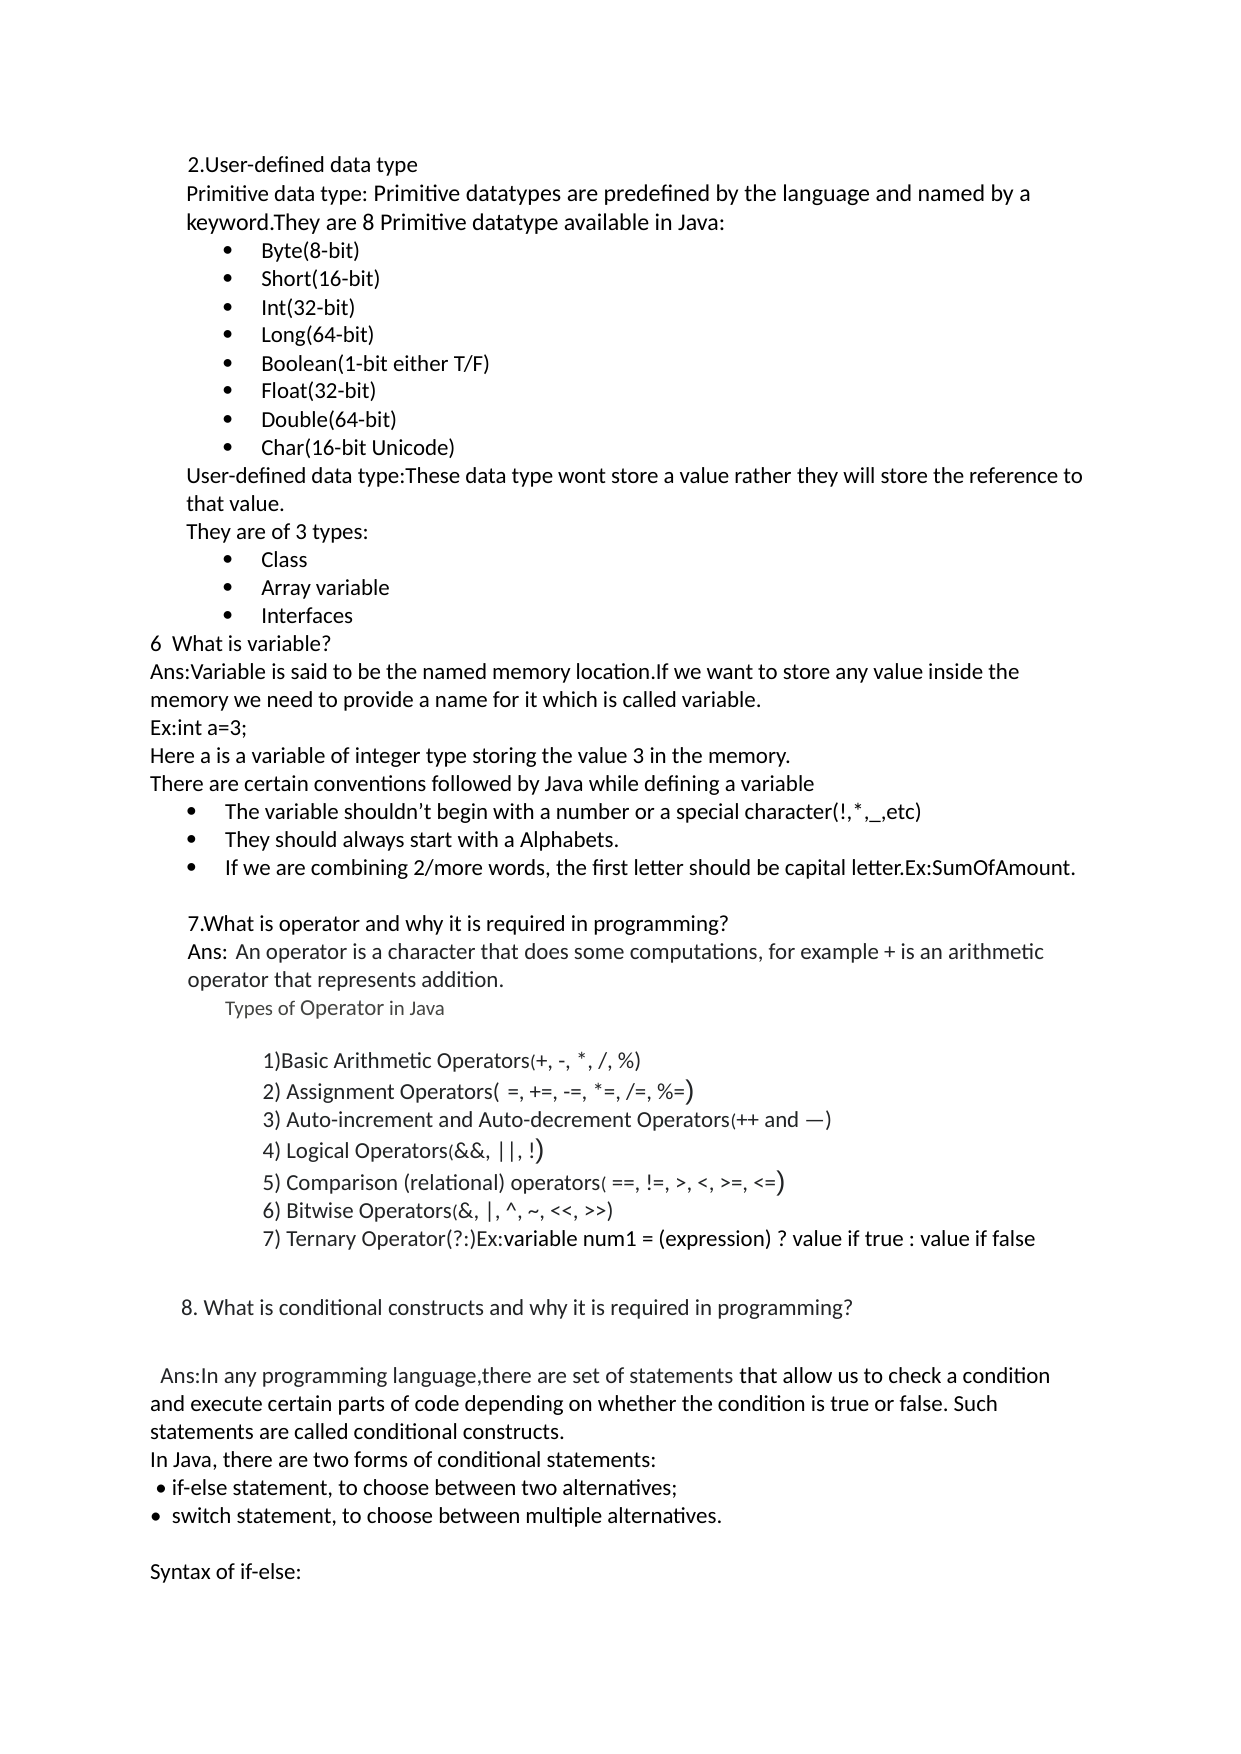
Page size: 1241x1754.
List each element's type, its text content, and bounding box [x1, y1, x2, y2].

list They should always start with a Alphabets. [187, 825, 1090, 853]
text In Java, there are two forms of conditional statements: [150, 1445, 1090, 1473]
text There are certain conventions followed by Java while defining a variable [150, 769, 1090, 797]
text Syntax of if-else: [150, 1557, 1090, 1585]
text Here a is a variable of integer type storing the value 3 in the memory. [150, 741, 1090, 769]
text Ans:Variable is said to be the named memory location.If we want to store any value inside the memory we need to provide a name for it which is called variable. [150, 657, 1090, 713]
text Ex:int a=3; [150, 713, 1090, 741]
list Byte(8-bit) [223, 237, 1090, 264]
text • if-else statement, to choose between two alternatives; [150, 1473, 1090, 1501]
list Boolean(1-bit either T/F) [223, 349, 1090, 377]
list Long(64-bit) [223, 321, 1090, 349]
text User-defined data type:These data type wont store a value rather they will store the reference to that value. [186, 461, 1090, 517]
text Primitive data type: Primitive datatypes are predefined by the language and named by a keyword.They are 8 Primitive datatype available in Java: [186, 178, 1090, 237]
text • switch statement, to choose between multiple alternatives. [150, 1501, 1090, 1529]
list Array variable [223, 573, 1090, 601]
list Double(64-bit) [223, 405, 1090, 433]
list Char(16-bit Unicode) [223, 433, 1090, 461]
text Ans: An operator is a character that does some computations, for example + is an arithmetic operator that represents addition. [187, 937, 1090, 993]
text Ans:In any programming language,there are set of statements that allow us to check a condition and execute certain parts of code depending on whether the condition is true or false. Such statements are called conditional constructs. [150, 1361, 1090, 1445]
list If we are combining 2/more words, the first letter should be capital letter.Ex:SumOfAmount. [187, 853, 1090, 881]
subtitle Types of Operator in Java [150, 993, 1090, 1021]
list 1)Basic Arithmetic Operators(+, -, *, /, %) 2) Assignment Operators( =, +=, -=, *=, /=, %=) 3) Auto-increment and Auto-decrement Operators(++ and —) 4) Logical Operators(&&, ||, !) 5) Comparison (relational) operators( ==, !=, >, <, >=, <=) 6) Bitwise Operators(&, |, ^, ~, <<, >>) 7) Ternary Operator(?:)Ex:variable num1 = (expression) ? value if true : value if false [262, 1046, 1090, 1252]
list Interfaces [223, 601, 1090, 629]
list Short(16-bit) [223, 264, 1090, 293]
text 7.What is operator and why it is required in programming? [187, 909, 1090, 937]
text 6 What is variable? [150, 629, 1090, 657]
text They are of 3 types: [186, 517, 1090, 545]
list Int(32-bit) [223, 293, 1090, 321]
text 2.User-defined data type [187, 150, 1090, 178]
list Class [223, 545, 1090, 573]
text 8. What is conditional constructs and why it is required in programming? [150, 1293, 1090, 1321]
list Float(32-bit) [223, 377, 1090, 405]
list The variable shouldn’t begin with a number or a special character(!,*,_,etc) [187, 797, 1090, 825]
